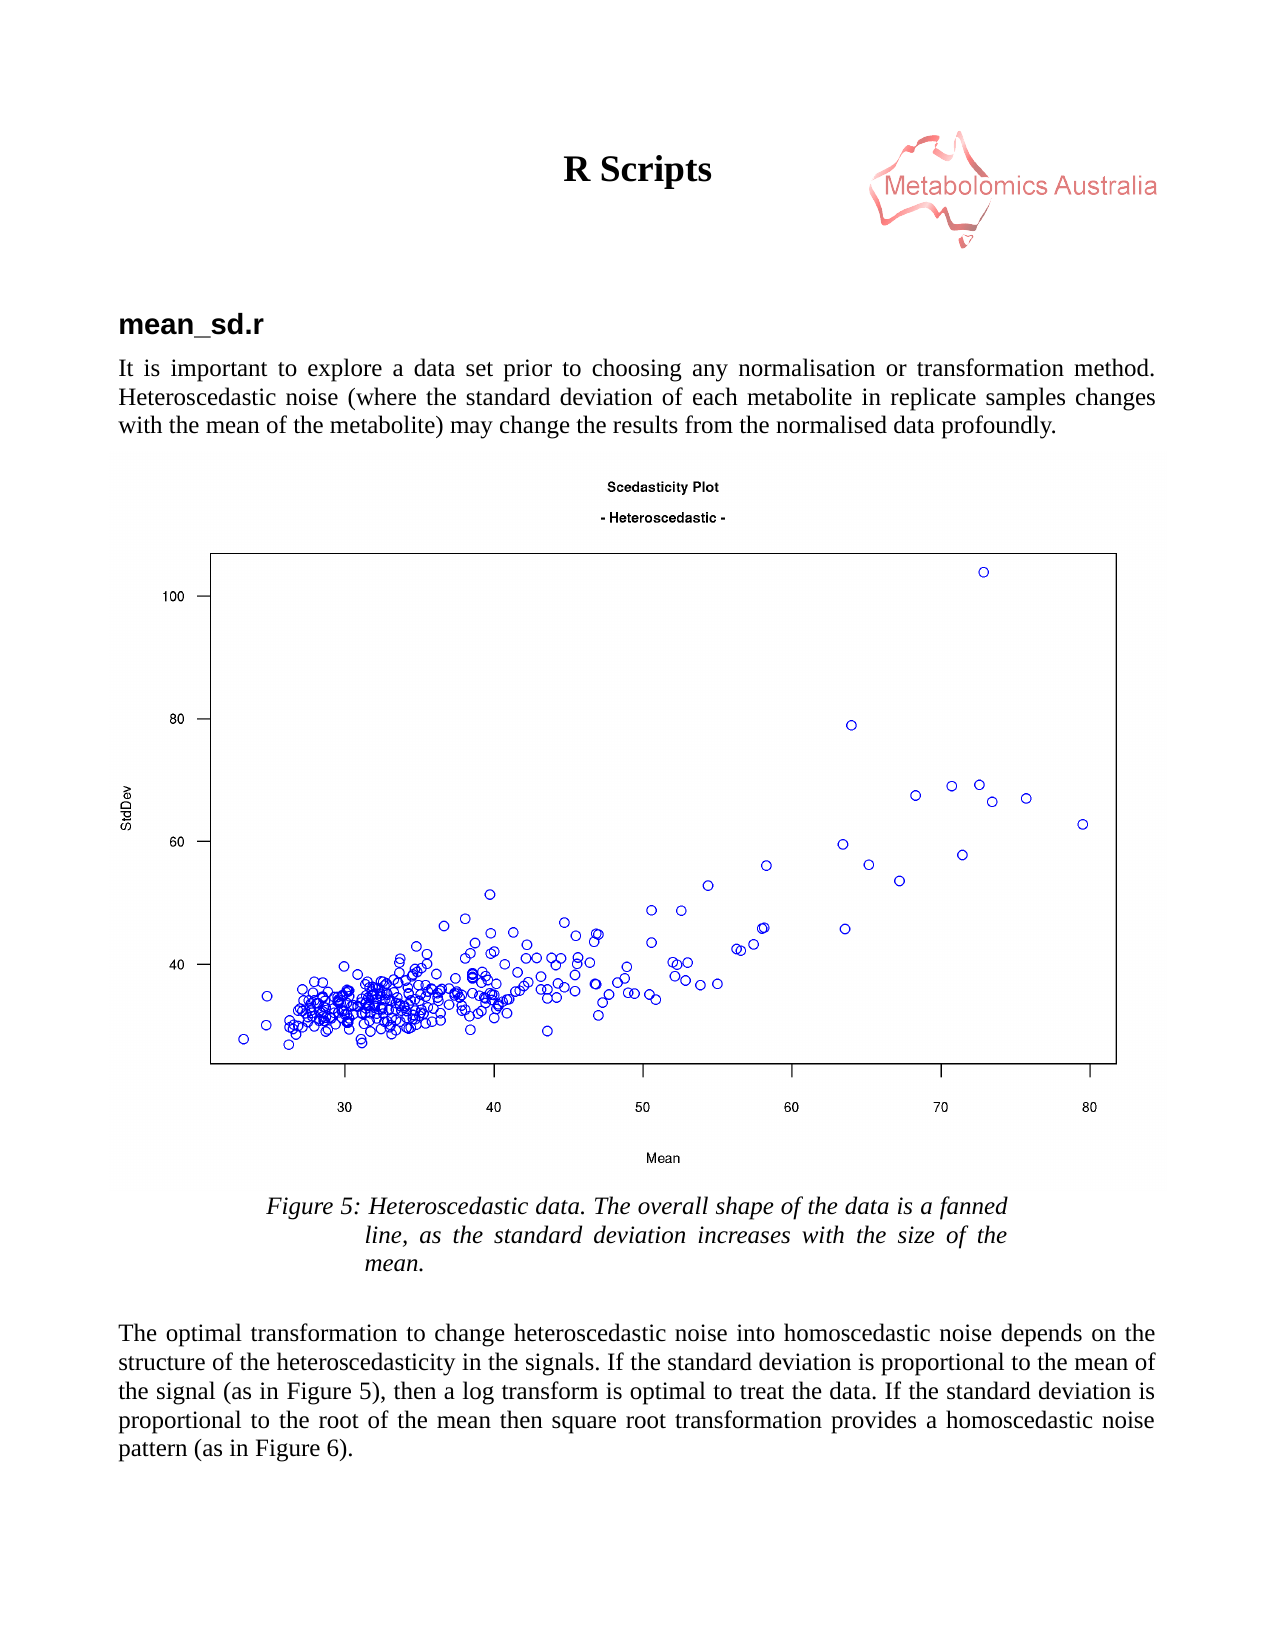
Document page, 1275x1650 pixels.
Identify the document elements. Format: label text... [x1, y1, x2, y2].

picture [108, 451, 1167, 1191]
text It is important to explore a data set prior to choosing any normalisation or transformation method. Heteroscedastic noise (where the standard deviation of each metabolite in replicate samples changes with the mean of the metabolite) may change the results from the normalised data profoundly. [118, 353, 1157, 439]
subtitle mean_sd.r [118, 307, 1157, 340]
text The optimal transformation to change heteroscedastic noise into homoscedastic noise depends on the structure of the heteroscedasticity in the signals. If the standard deviation is proportional to the mean of the signal (as in Figure 5), then a log transform is optimal to treat the data. If the standard deviation is proportional to the root of the mean then square root transformation provides a homoscedastic noise pattern (as in Figure 6). [118, 1318, 1157, 1462]
text Figure 5: Heteroscedastic data. The overall shape of the data is a fanned line, as the standard deviation increases with the size of the mean. [266, 1191, 1011, 1277]
